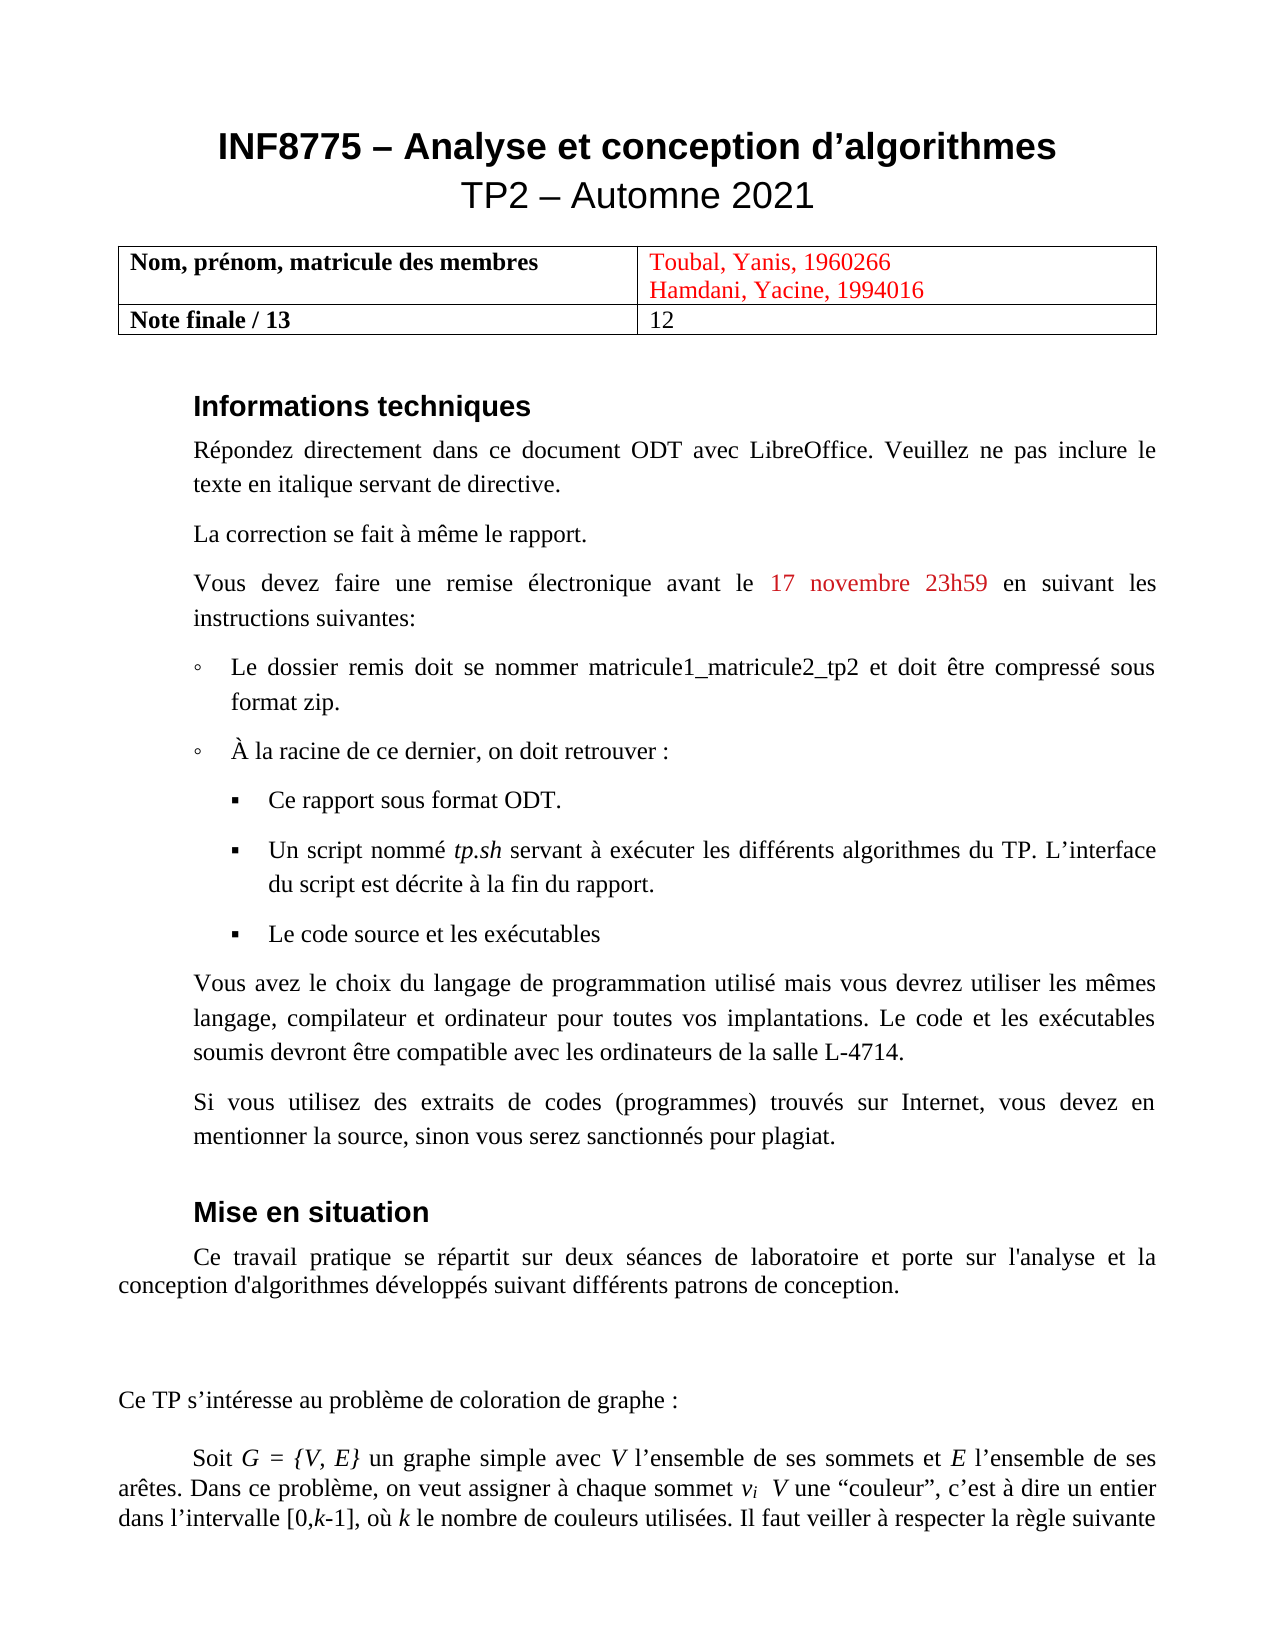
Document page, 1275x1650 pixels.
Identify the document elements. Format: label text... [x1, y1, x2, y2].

list Vous avez le choix du langage de programmation utilisé mais vous devrez utiliser les mêmes langage, compilateur et ordinateur pour toutes vos implantations. Le code et les exécutables soumis devront être compatible avec les ordinateurs de la salle L-4714. [156, 968, 1157, 1066]
list Mise en situation [118, 1196, 1157, 1229]
text Ce travail pratique se répartit sur deux séances de laboratoire et porte sur l'analyse et la conception d'algorithmes développés suivant différents patrons de conception. [118, 1242, 1157, 1299]
list Le dossier remis doit se nommer matricule1_matricule2_tp2 et doit être compressé sous format zip. [193, 652, 1157, 715]
text INF8775 – Analyse et conception d’algorithmes [118, 124, 1157, 167]
table_header Toubal, Yanis, 1960266 Hamdani, Yacine, 1994016 [638, 247, 1156, 304]
table_header Nom, prénom, matricule des membres [119, 247, 637, 304]
text Soit G = {V, E} un graphe simple avec V l’ensemble de ses sommets et E l’ensemble de ses arêtes. Dans ce problème, on veut assigner à chaque sommet vi V une “couleur”, c’est à dire un entier dans l’intervalle [0,k-1], où k le nombre de couleurs utilisées. Il faut veiller à respecter la règle suivante [118, 1443, 1157, 1531]
table_cell Note finale / 13 [119, 305, 637, 334]
list Ce rapport sous format ODT. [231, 786, 1157, 814]
list Vous devez faire une remise électronique avant le 17 novembre 23h59 en suivant les instructions suivantes: [156, 568, 1157, 631]
list La correction se fait à même le rapport. [156, 519, 1157, 547]
list À la racine de ce dernier, on doit retrouver : [193, 736, 1157, 765]
list Un script nommé tp.sh servant à exécuter les différents algorithmes du TP. L’interface du script est décrite à la fin du rapport. [231, 835, 1157, 898]
list Informations techniques [118, 389, 1157, 422]
table_cell 12 [638, 305, 1156, 334]
text TP2 – Automne 2021 [118, 174, 1157, 217]
list Répondez directement dans ce document ODT avec LibreOffice. Veuillez ne pas inclure le texte en italique servant de directive. [156, 435, 1157, 498]
text Ce TP s’intéresse au problème de coloration de graphe : [118, 1385, 1157, 1414]
list Si vous utilisez des extraits de codes (programmes) trouvés sur Internet, vous devez en mentionner la source, sinon vous serez sanctionnés pour plagiat. [156, 1087, 1157, 1150]
list Le code source et les exécutables [231, 919, 1157, 948]
